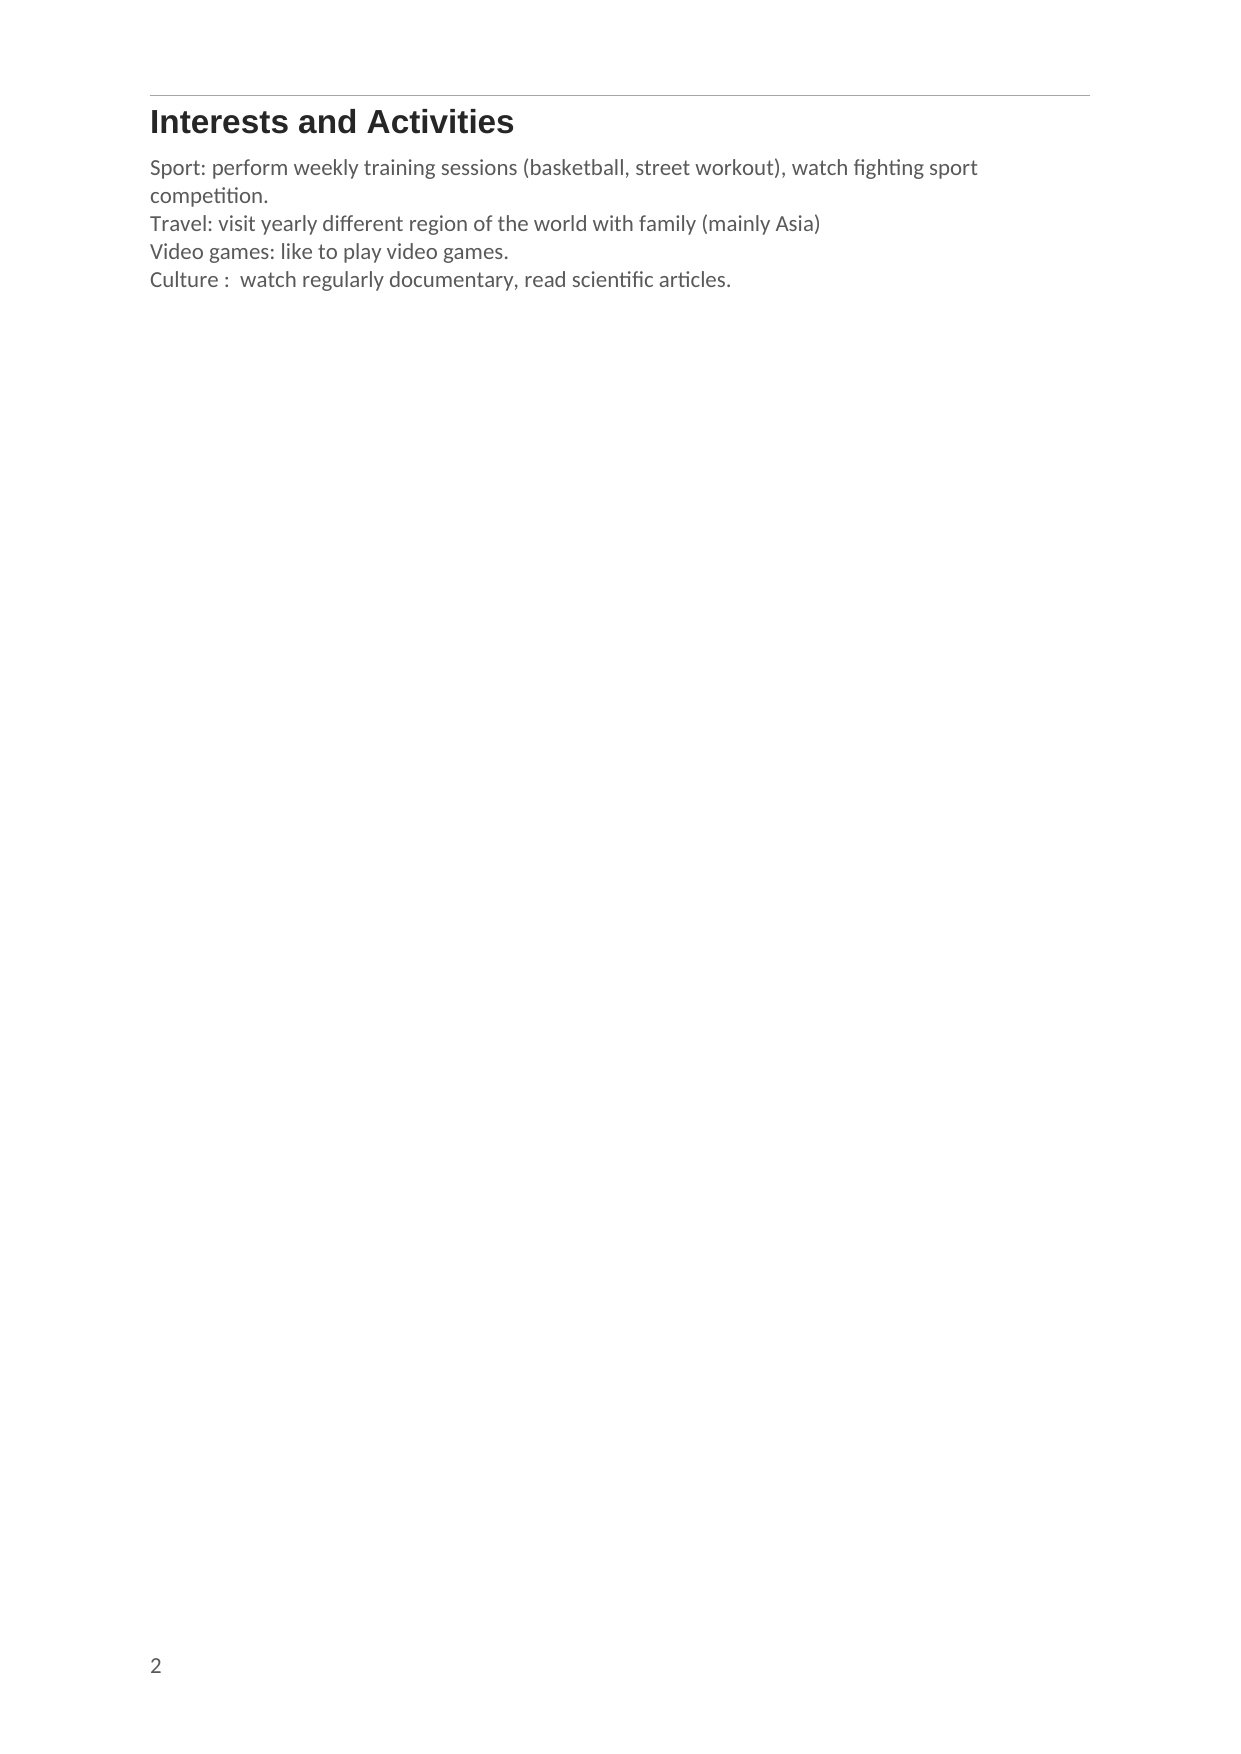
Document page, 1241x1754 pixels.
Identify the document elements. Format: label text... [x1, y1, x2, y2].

text Travel: visit yearly different region of the world with family (mainly Asia) [150, 209, 1090, 237]
text Culture : watch regularly documentary, read scientific articles. [150, 265, 1090, 293]
subtitle Interests and Activities [150, 96, 1090, 140]
text Sport: perform weekly training sessions (basketball, street workout), watch fighting sport competition. [150, 153, 1090, 209]
text Video games: like to play video games. [150, 237, 1090, 265]
